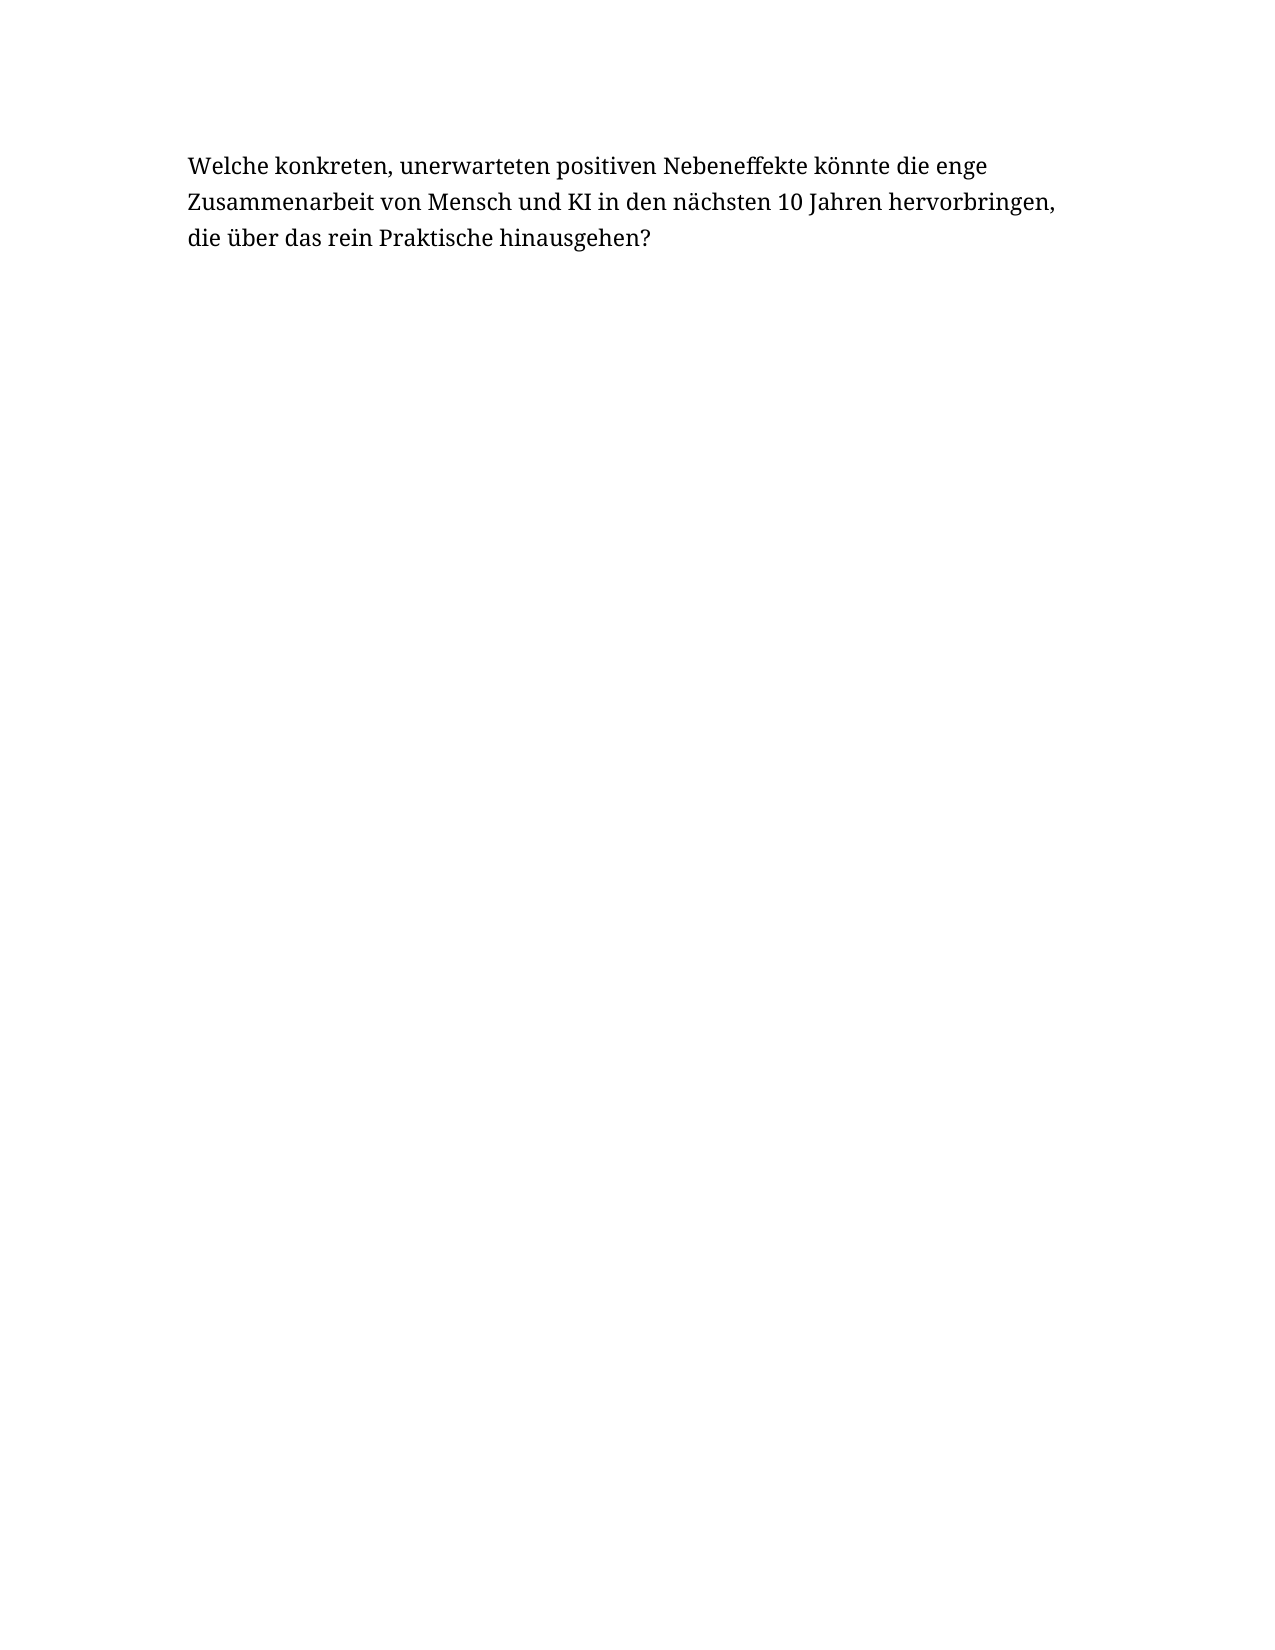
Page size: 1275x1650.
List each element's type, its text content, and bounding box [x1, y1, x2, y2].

text Welche konkreten, unerwarteten positiven Nebeneffekte könnte die enge Zusammenarbeit von Mensch und KI in den nächsten 10 Jahren hervorbringen, die über das rein Praktische hinausgehen? [187, 150, 1087, 253]
